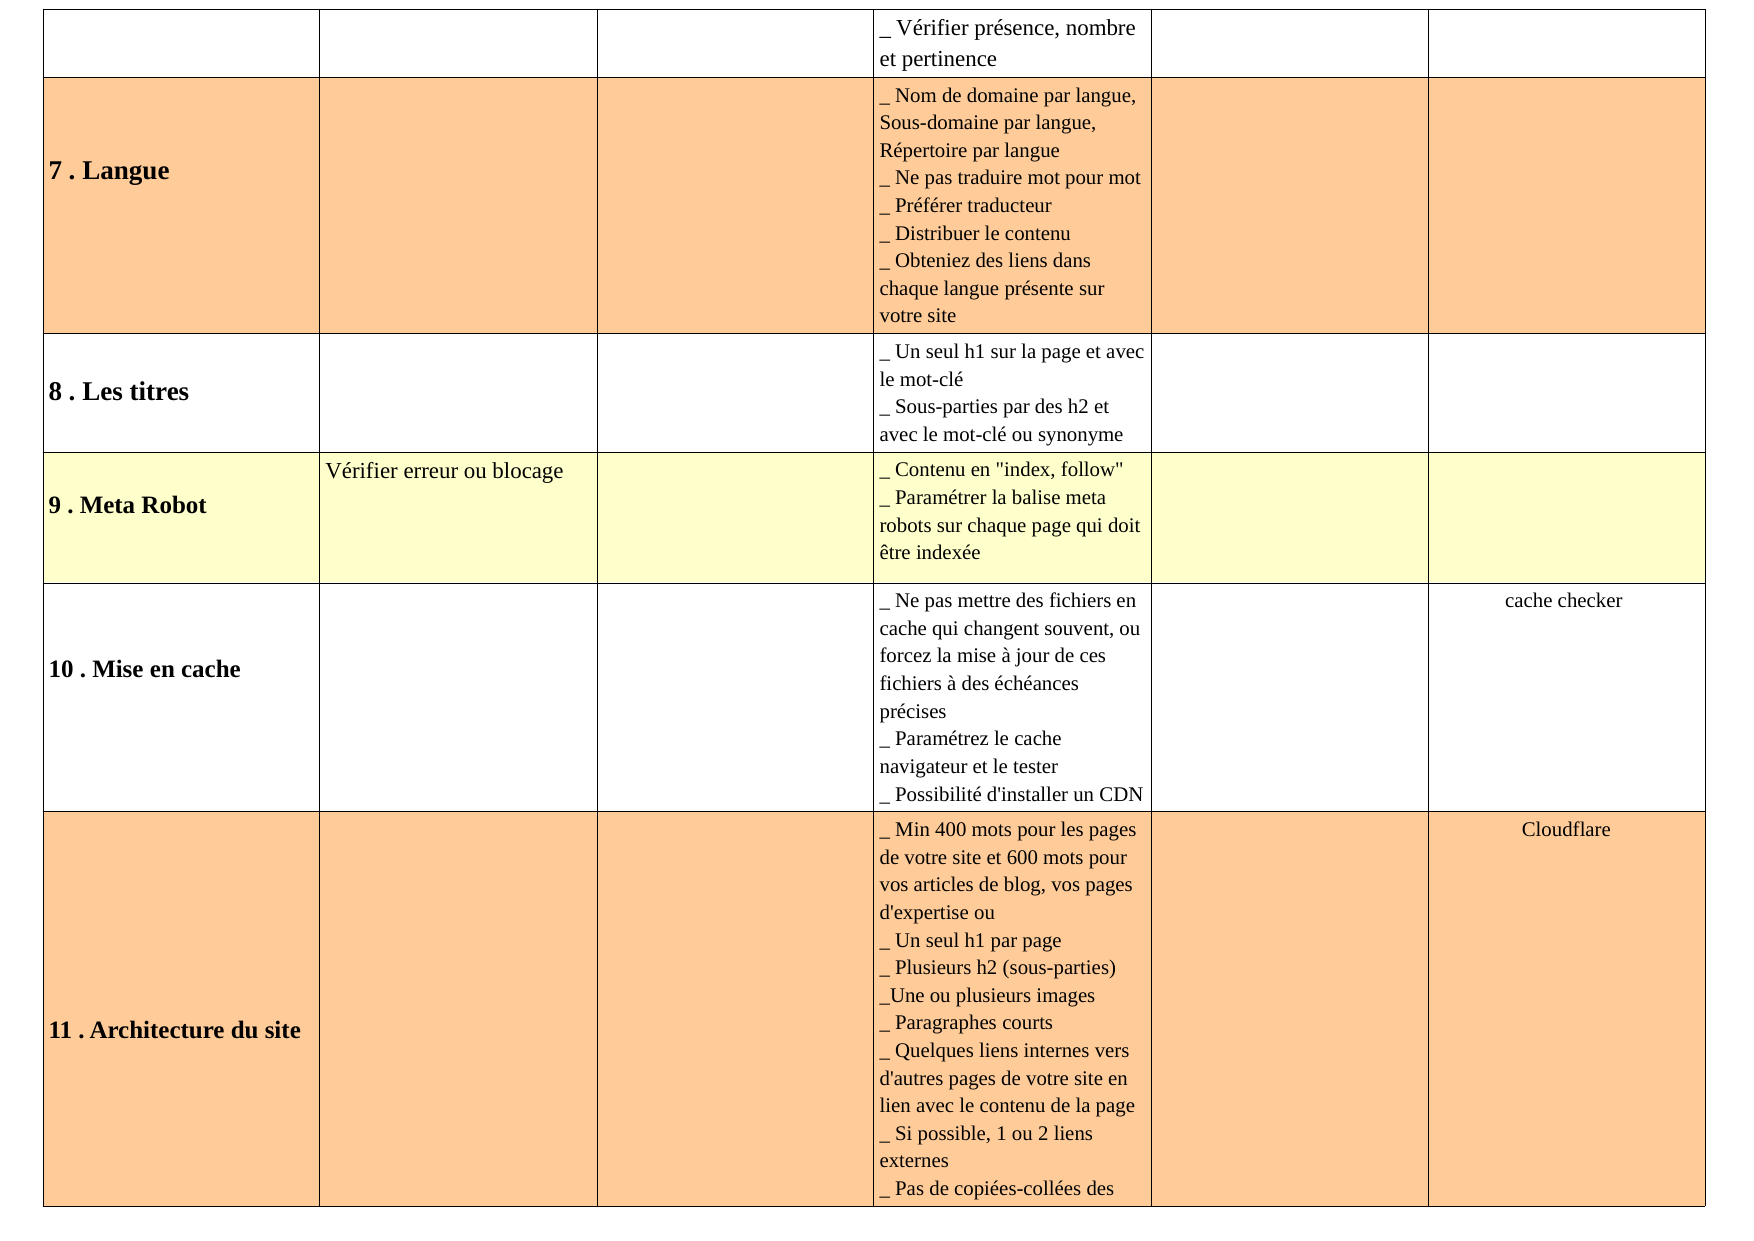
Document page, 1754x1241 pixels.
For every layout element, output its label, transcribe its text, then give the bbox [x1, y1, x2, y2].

table_cell cache checker [1429, 584, 1705, 811]
table_cell [598, 10, 873, 77]
table_cell [1152, 334, 1428, 452]
table_cell [1152, 78, 1428, 333]
table_cell [320, 78, 597, 333]
table_cell Vérifier erreur ou blocage [320, 453, 597, 582]
table_cell [598, 334, 873, 452]
table_cell [598, 812, 873, 1206]
table_cell [1429, 10, 1705, 77]
table_cell [598, 78, 873, 333]
table_cell [1429, 78, 1705, 333]
table_cell Cloudflare [1429, 812, 1705, 1206]
table_cell [320, 10, 597, 77]
table_cell _ Ne pas mettre des fichiers en cache qui changent souvent, ou forcez la mise à jour de ces fichiers à des échéances précises _ Paramétrez le cache navigateur et le tester _ Possibilité d'installer un CDN [874, 584, 1151, 811]
table_cell [1429, 453, 1705, 582]
table_cell [1429, 334, 1705, 452]
table_cell _ Contenu en "index, follow" _ Paramétrer la balise meta robots sur chaque page qui doit être indexée [874, 453, 1151, 582]
table_cell [1152, 584, 1428, 811]
table_cell [1152, 812, 1428, 1206]
table_cell 10 . Mise en cache [44, 584, 319, 811]
table_cell 7 . Langue [44, 78, 319, 333]
table_cell 8 . Les titres [44, 334, 319, 452]
table_cell _ Nom de domaine par langue, Sous-domaine par langue, Répertoire par langue _ Ne pas traduire mot pour mot _ Préférer traducteur _ Distribuer le contenu _ Obteniez des liens dans chaque langue présente sur votre site [874, 78, 1151, 333]
table_cell _ Vérifier présence, nombre et pertinence [874, 10, 1151, 77]
table_cell [598, 453, 873, 582]
table_cell [320, 584, 597, 811]
table_cell [320, 334, 597, 452]
table_cell _ Min 400 mots pour les pages de votre site et 600 mots pour vos articles de blog, vos pages d'expertise ou _ Un seul h1 par page _ Plusieurs h2 (sous-parties) _Une ou plusieurs images _ Paragraphes courts _ Quelques liens internes vers d'autres pages de votre site en lien avec le contenu de la page _ Si possible, 1 ou 2 liens externes _ Pas de copiées-collées des [874, 812, 1151, 1206]
table_cell [598, 584, 873, 811]
table_cell [1152, 10, 1428, 77]
table_cell [320, 812, 597, 1206]
table_cell [1152, 453, 1428, 582]
table_cell _ Un seul h1 sur la page et avec le mot-clé _ Sous-parties par des h2 et avec le mot-clé ou synonyme [874, 334, 1151, 452]
table_cell 11 . Architecture du site [44, 812, 319, 1206]
table_cell [44, 10, 319, 77]
table_cell 9 . Meta Robot [44, 453, 319, 582]
